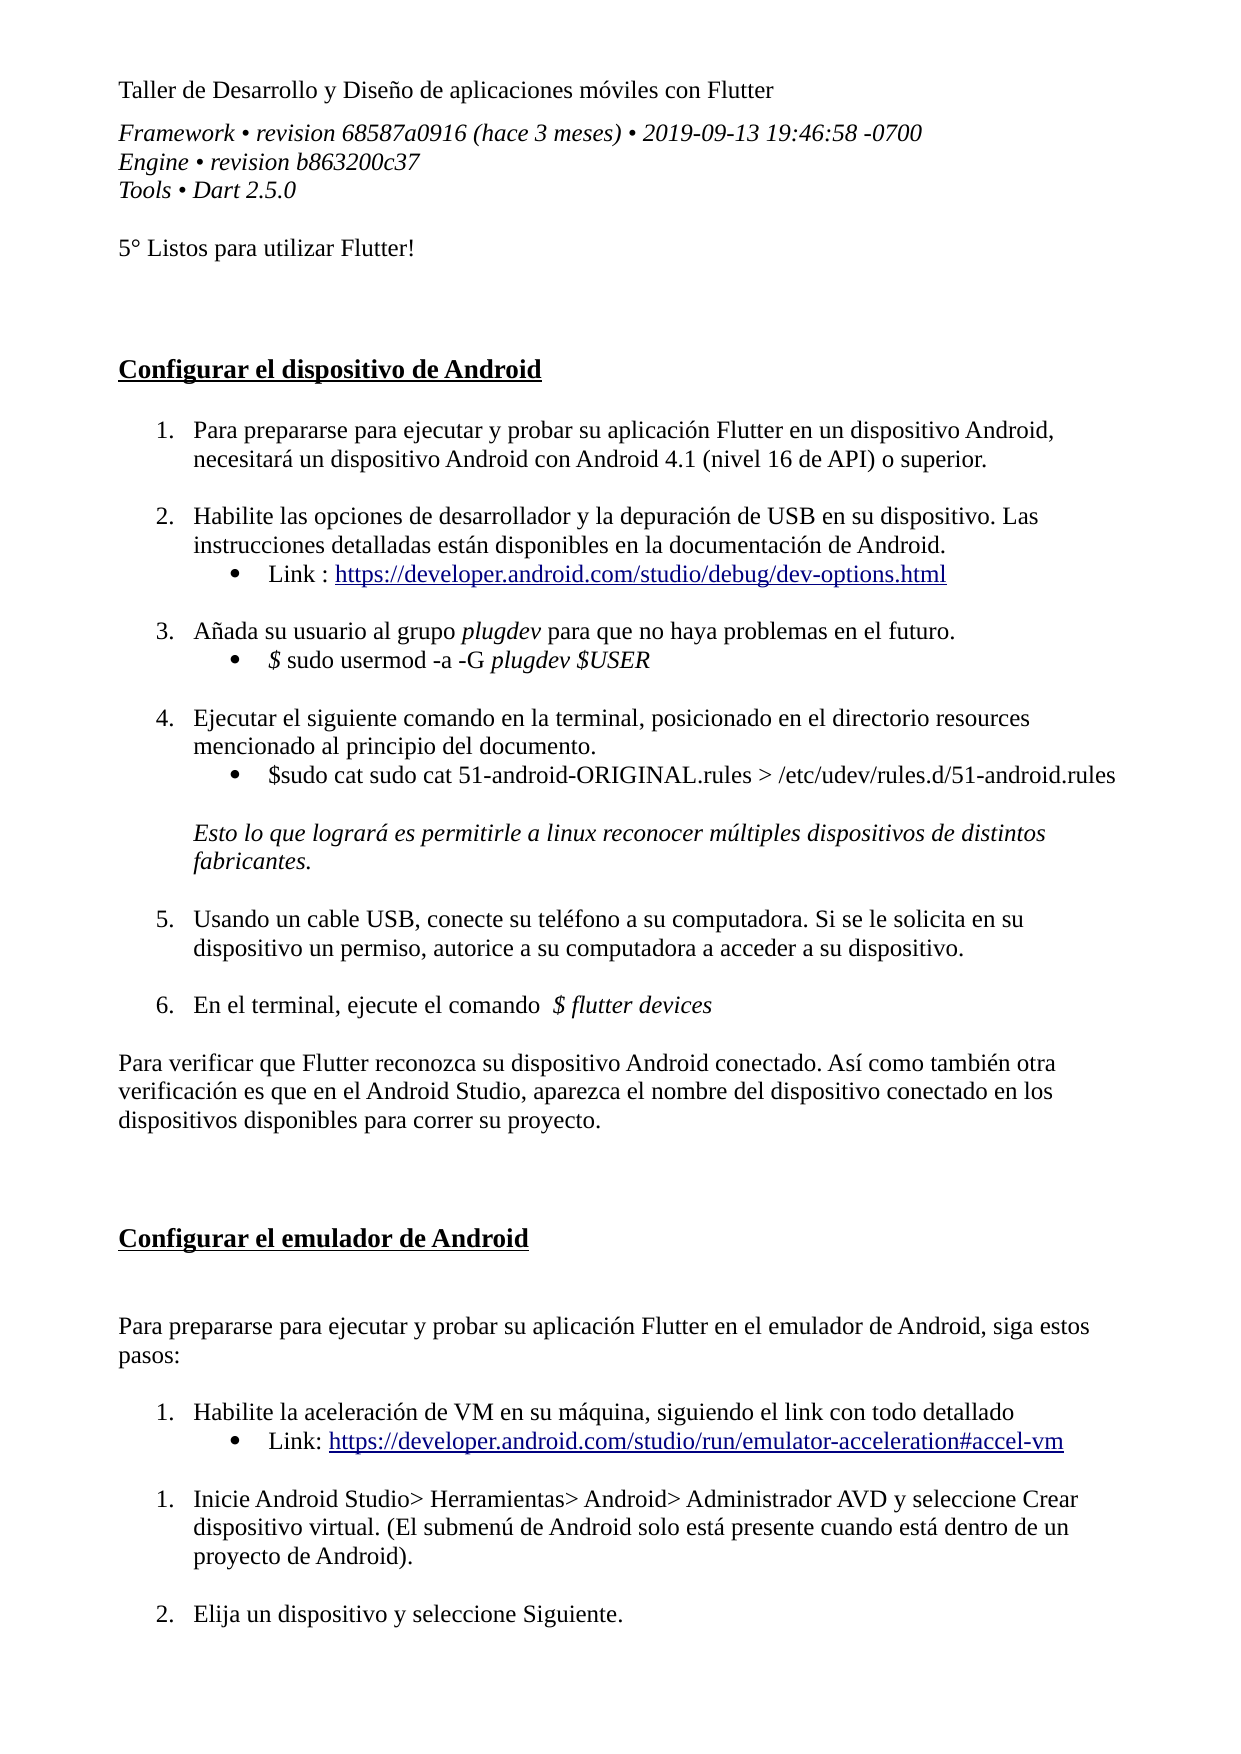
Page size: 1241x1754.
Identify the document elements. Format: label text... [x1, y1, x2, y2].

list Ejecutar el siguiente comando en la terminal, posicionado en el directorio resources mencionado al principio del documento. [156, 703, 1122, 760]
list En el terminal, ejecute el comando $ flutter devices [156, 990, 1122, 1019]
text 5° Listos para utilizar Flutter! [118, 233, 1122, 262]
list Link : https://developer.android.com/studio/debug/dev-options.html [231, 559, 1122, 588]
list $sudo cat sudo cat 51-android-ORIGINAL.rules > /etc/udev/rules.d/51-android.rules [231, 760, 1122, 789]
text Tools • Dart 2.5.0 [118, 176, 1122, 204]
list Esto lo que logrará es permitirle a linux reconocer múltiples dispositivos de distintos fabricantes. [156, 818, 1122, 875]
list Para verificar que Flutter reconozca su dispositivo Android conectado. Así como también otra verificación es que en el Android Studio, aparezca el nombre del dispositivo conectado en los dispositivos disponibles para correr su proyecto. [118, 1048, 1122, 1134]
list $ sudo usermod -a -G plugdev $USER [231, 645, 1122, 674]
text Configurar el emulador de Android [118, 1223, 1122, 1254]
list Link: https://developer.android.com/studio/run/emulator-acceleration#accel-vm [231, 1426, 1122, 1455]
list Usando un cable USB, conecte su teléfono a su computadora. Si se le solicita en su dispositivo un permiso, autorice a su computadora a acceder a su dispositivo. [156, 904, 1122, 961]
list Habilite la aceleración de VM en su máquina, siguiendo el link con todo detallado [156, 1397, 1122, 1426]
text Engine • revision b863200c37 [118, 147, 1122, 176]
list Habilite las opciones de desarrollador y la depuración de USB en su dispositivo. Las instrucciones detalladas están disponibles en la documentación de Android. [156, 501, 1122, 559]
text Framework • revision 68587a0916 (hace 3 meses) • 2019-09-13 19:46:58 -0700 [118, 118, 1122, 147]
list Inicie Android Studio> Herramientas> Android> Administrador AVD y seleccione Crear dispositivo virtual. (El submenú de Android solo está presente cuando está dentro de un proyecto de Android). [156, 1484, 1122, 1570]
list Para prepararse para ejecutar y probar su aplicación Flutter en un dispositivo Android, necesitará un dispositivo Android con Android 4.1 (nivel 16 de API) o superior. [156, 415, 1122, 473]
list Añada su usuario al grupo plugdev para que no haya problemas en el futuro. [156, 616, 1122, 645]
text Para prepararse para ejecutar y probar su aplicación Flutter en el emulador de Android, siga estos pasos: [118, 1311, 1122, 1397]
text Configurar el dispositivo de Android [118, 353, 1122, 384]
list Elija un dispositivo y seleccione Siguiente. [156, 1599, 1122, 1627]
